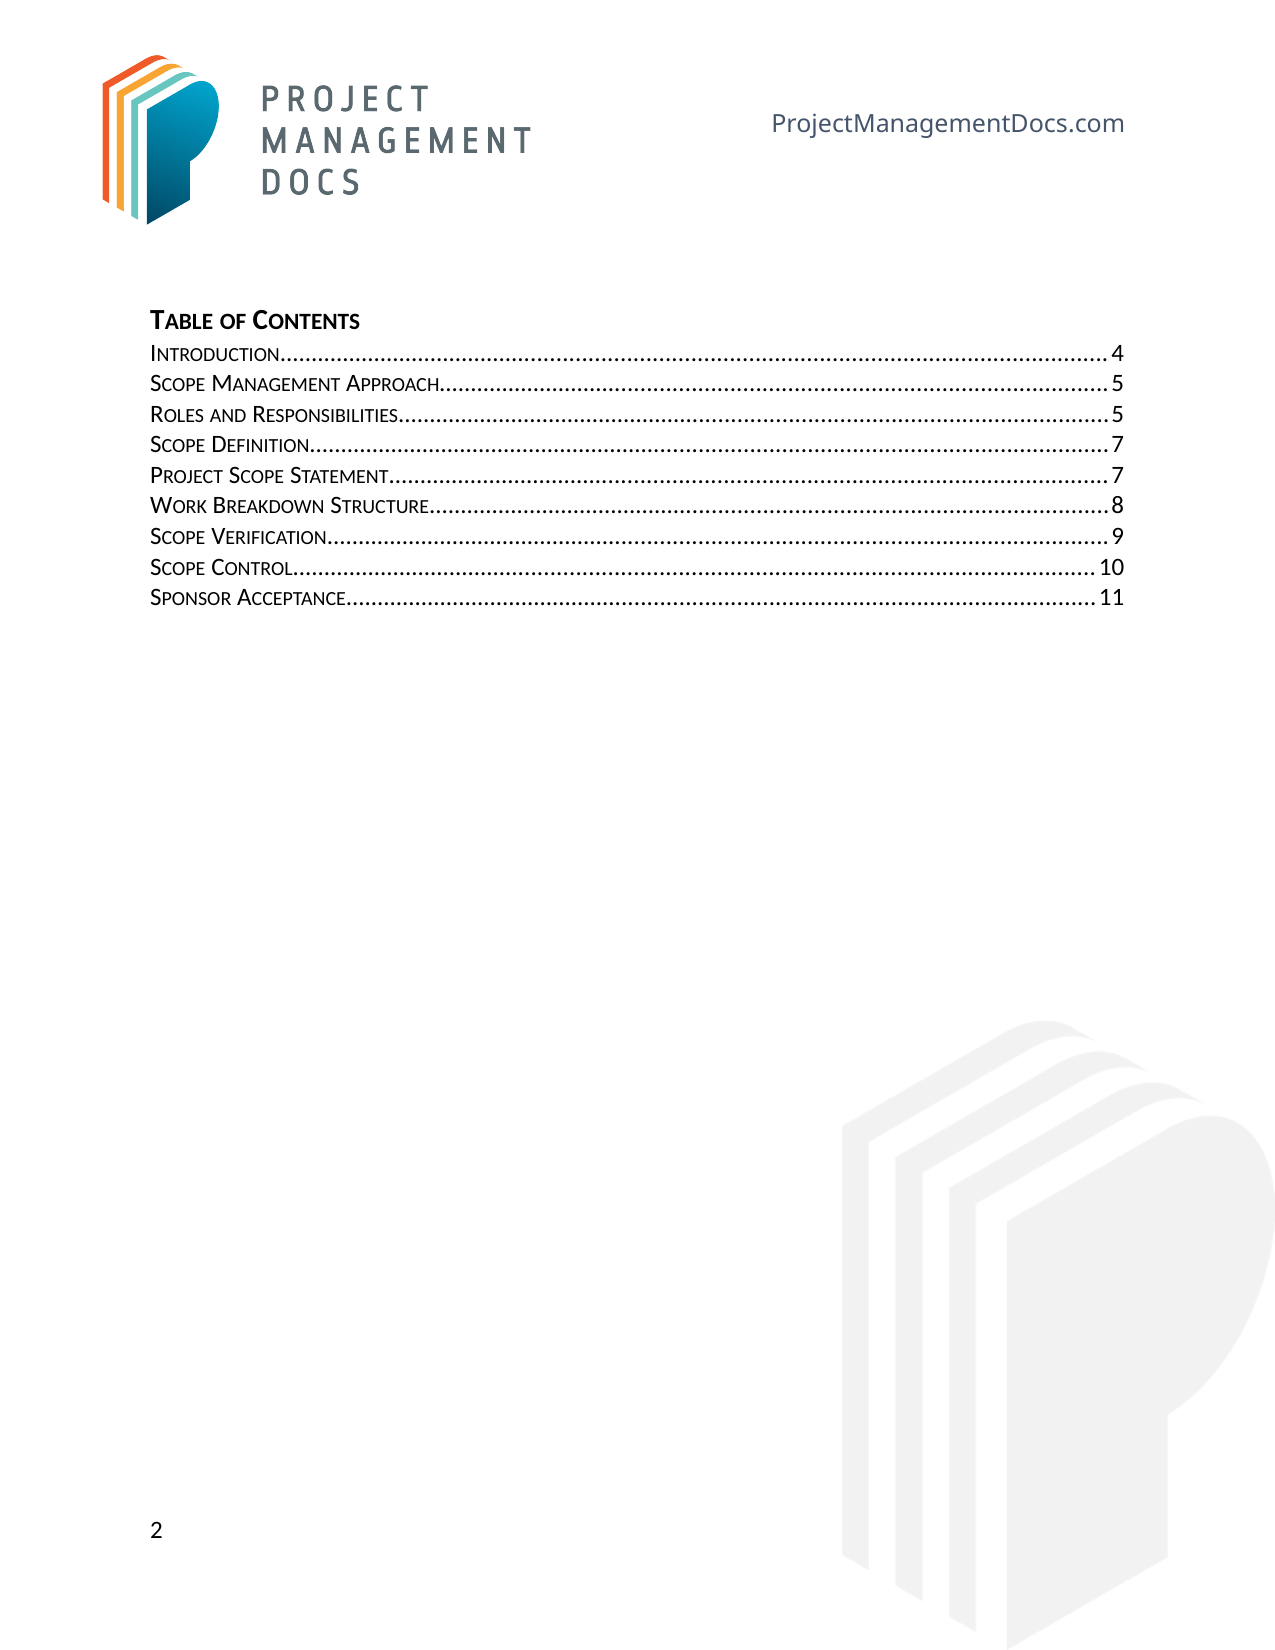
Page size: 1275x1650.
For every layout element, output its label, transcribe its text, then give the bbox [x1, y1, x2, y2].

text Roles and Responsibilities 5 [150, 398, 1125, 429]
text Scope Definition 7 [150, 429, 1125, 459]
text Scope Management Approach 5 [150, 368, 1125, 398]
text Sponsor Acceptance 11 [150, 581, 1125, 612]
text Work Breakdown Structure 8 [150, 490, 1125, 520]
picture [102, 55, 531, 225]
text Project Scope Statement 7 [150, 459, 1125, 490]
text Introduction 4 [150, 337, 1125, 368]
text Scope Verification 9 [150, 520, 1125, 551]
picture [841, 1021, 1275, 1650]
text Scope Control 10 [150, 551, 1125, 581]
text Table of Contents [150, 301, 1125, 337]
